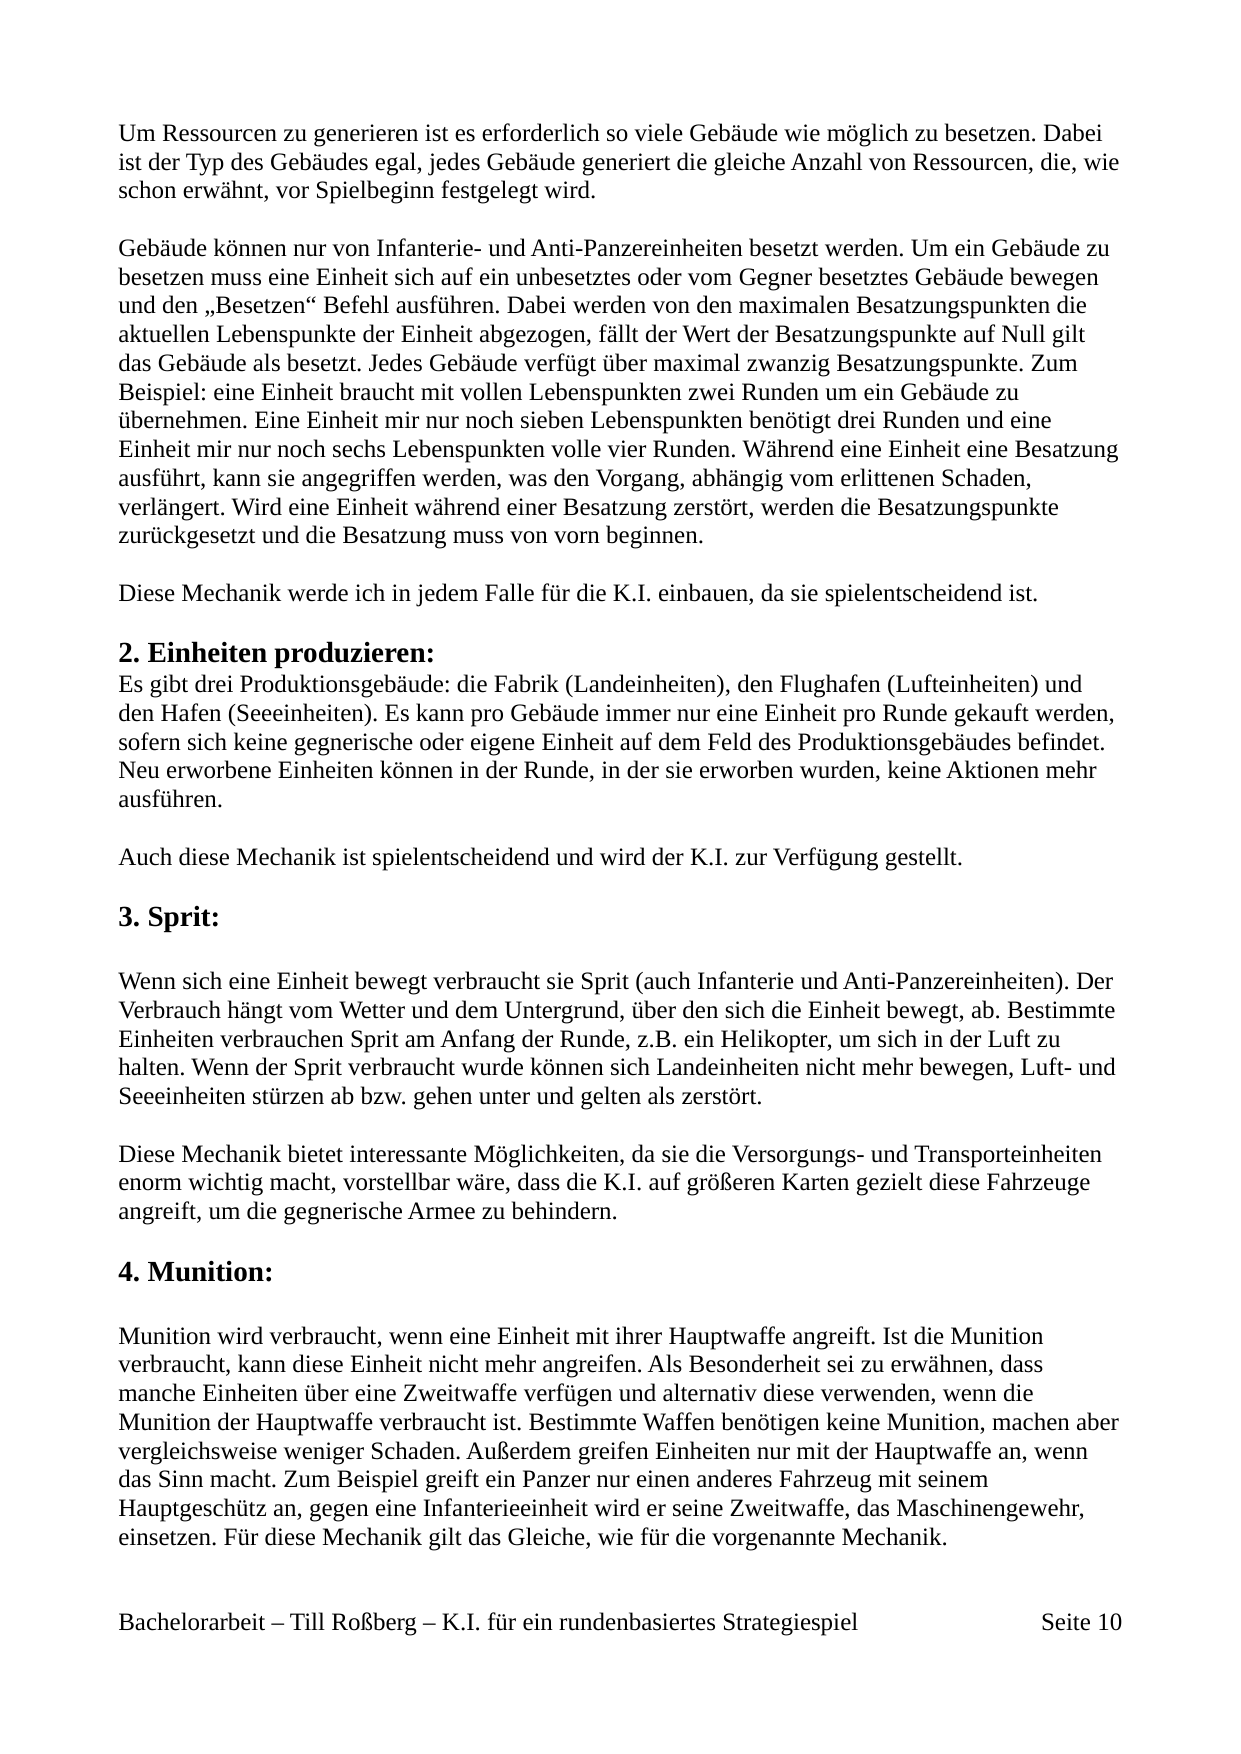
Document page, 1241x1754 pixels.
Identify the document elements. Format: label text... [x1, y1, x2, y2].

text Neu erworbene Einheiten können in der Runde, in der sie erworben wurden, keine Aktionen mehr ausführen. [118, 755, 1122, 813]
text Gebäude können nur von Infanterie- und Anti-Panzereinheiten besetzt werden. Um ein Gebäude zu besetzen muss eine Einheit sich auf ein unbesetztes oder vom Gegner besetztes Gebäude bewegen und den „Besetzen“ Befehl ausführen. Dabei werden von den maximalen Besatzungspunkten die aktuellen Lebenspunkte der Einheit abgezogen, fällt der Wert der Besatzungspunkte auf Null gilt das Gebäude als besetzt. Jedes Gebäude verfügt über maximal zwanzig Besatzungspunkte. Zum Beispiel: eine Einheit braucht mit vollen Lebenspunkten zwei Runden um ein Gebäude zu übernehmen. Eine Einheit mir nur noch sieben Lebenspunkten benötigt drei Runden und eine Einheit mir nur noch sechs Lebenspunkten volle vier Runden. Während eine Einheit eine Besatzung ausführt, kann sie angegriffen werden, was den Vorgang, abhängig vom erlittenen Schaden, verlängert. Wird eine Einheit während einer Besatzung zerstört, werden die Besatzungspunkte zurückgesetzt und die Besatzung muss von vorn beginnen. [118, 233, 1122, 549]
text 4. Munition: [118, 1254, 1122, 1287]
text Es gibt drei Produktionsgebäude: die Fabrik (Landeinheiten), den Flughafen (Lufteinheiten) und den Hafen (Seeeinheiten). Es kann pro Gebäude immer nur eine Einheit pro Runde gekauft werden, sofern sich keine gegnerische oder eigene Einheit auf dem Feld des Produktionsgebäudes befindet. [118, 669, 1122, 755]
text Wenn sich eine Einheit bewegt verbraucht sie Sprit (auch Infanterie und Anti-Panzereinheiten). Der Verbrauch hängt vom Wetter und dem Untergrund, über den sich die Einheit bewegt, ab. Bestimmte Einheiten verbrauchen Sprit am Anfang der Runde, z.B. ein Helikopter, um sich in der Luft zu halten. Wenn der Sprit verbraucht wurde können sich Landeinheiten nicht mehr bewegen, Luft- und Seeeinheiten stürzen ab bzw. gehen unter und gelten als zerstört. [118, 966, 1122, 1110]
text Diese Mechanik bietet interessante Möglichkeiten, da sie die Versorgungs- und Transporteinheiten enorm wichtig macht, vorstellbar wäre, dass die K.I. auf größeren Karten gezielt diese Fahrzeuge angreift, um die gegnerische Armee zu behindern. [118, 1139, 1122, 1225]
text Diese Mechanik werde ich in jedem Falle für die K.I. einbauen, da sie spielentscheidend ist. [118, 578, 1122, 607]
text 2. Einheiten produzieren: [118, 636, 1122, 669]
text Munition wird verbraucht, wenn eine Einheit mit ihrer Hauptwaffe angreift. Ist die Munition verbraucht, kann diese Einheit nicht mehr angreifen. Als Besonderheit sei zu erwähnen, dass manche Einheiten über eine Zweitwaffe verfügen und alternativ diese verwenden, wenn die Munition der Hauptwaffe verbraucht ist. Bestimmte Waffen benötigen keine Munition, machen aber vergleichsweise weniger Schaden. Außerdem greifen Einheiten nur mit der Hauptwaffe an, wenn das Sinn macht. Zum Beispiel greift ein Panzer nur einen anderes Fahrzeug mit seinem Hauptgeschütz an, gegen eine Infanterieeinheit wird er seine Zweitwaffe, das Maschinengewehr, einsetzen. Für diese Mechanik gilt das Gleiche, wie für die vorgenannte Mechanik. [118, 1321, 1122, 1551]
text Um Ressourcen zu generieren ist es erforderlich so viele Gebäude wie möglich zu besetzen. Dabei ist der Typ des Gebäudes egal, jedes Gebäude generiert die gleiche Anzahl von Ressourcen, die, wie schon erwähnt, vor Spielbeginn festgelegt wird. [118, 118, 1122, 204]
text 3. Sprit: [118, 899, 1122, 933]
text Auch diese Mechanik ist spielentscheidend und wird der K.I. zur Verfügung gestellt. [118, 842, 1122, 870]
